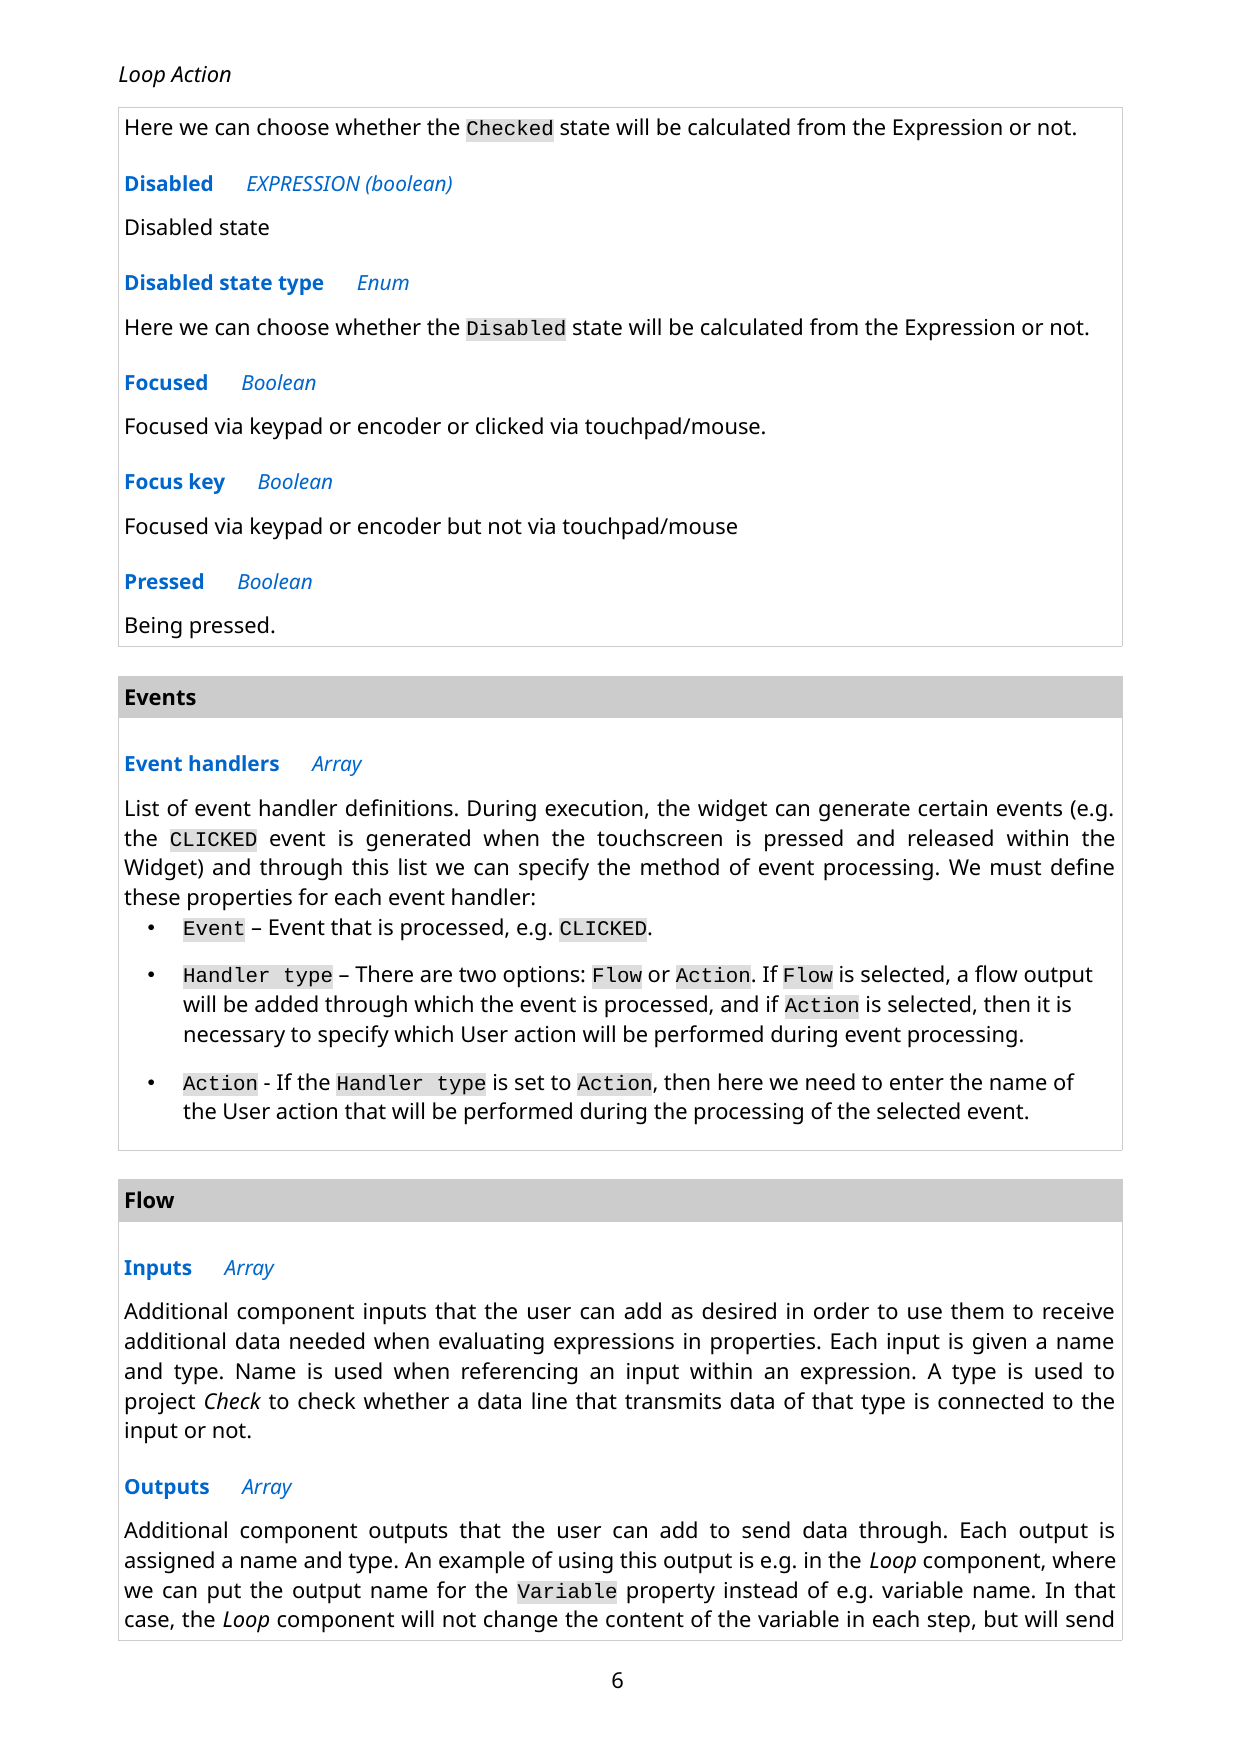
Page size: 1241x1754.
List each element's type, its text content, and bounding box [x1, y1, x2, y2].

table_cell Here we can choose whether the Checked state will be calculated from the Expression or not. Disabled EXPRESSION (boolean) Disabled state Disabled state type Enum Here we can choose whether the Disabled state will be calculated from the Expression or not. Focused Boolean Focused via keypad or encoder or clicked via touchpad/mouse. Focus key Boolean Focused via keypad or encoder but not via touchpad/mouse Pressed Boolean Being pressed. [119, 108, 1122, 646]
table_header Flow [119, 1180, 1122, 1221]
table_cell Event handlers Array List of event handler definitions. During execution, the widget can generate certain events (e.g. the CLICKED event is generated when the touchscreen is pressed and released within the Widget) and through this list we can specify the method of event processing. We must define these properties for each event handler: Event – Event that is processed, e.g. CLICKED. Handler type – There are two options: Flow or Action. If Flow is selected, a flow output will be added through which the event is processed, and if Action is selected, then it is necessary to specify which User action will be performed during event processing. Action - If the Handler type is set to Action, then here we need to enter the name of the User action that will be performed during the processing of the selected event. [119, 718, 1122, 1149]
table_cell Inputs Array Additional component inputs that the user can add as desired in order to use them to receive additional data needed when evaluating expressions in properties. Each input is given a name and type. Name is used when referencing an input within an expression. A type is used to project Check to check whether a data line that transmits data of that type is connected to the input or not. Outputs Array Additional component outputs that the user can add to send data through. Each output is assigned a name and type. An example of using this output is e.g. in the Loop component, where we can put the output name for the Variable property instead of e.g. variable name. In that case, the Loop component will not change the content of the variable in each step, but will send [119, 1222, 1122, 1640]
table_header Events [119, 677, 1122, 717]
